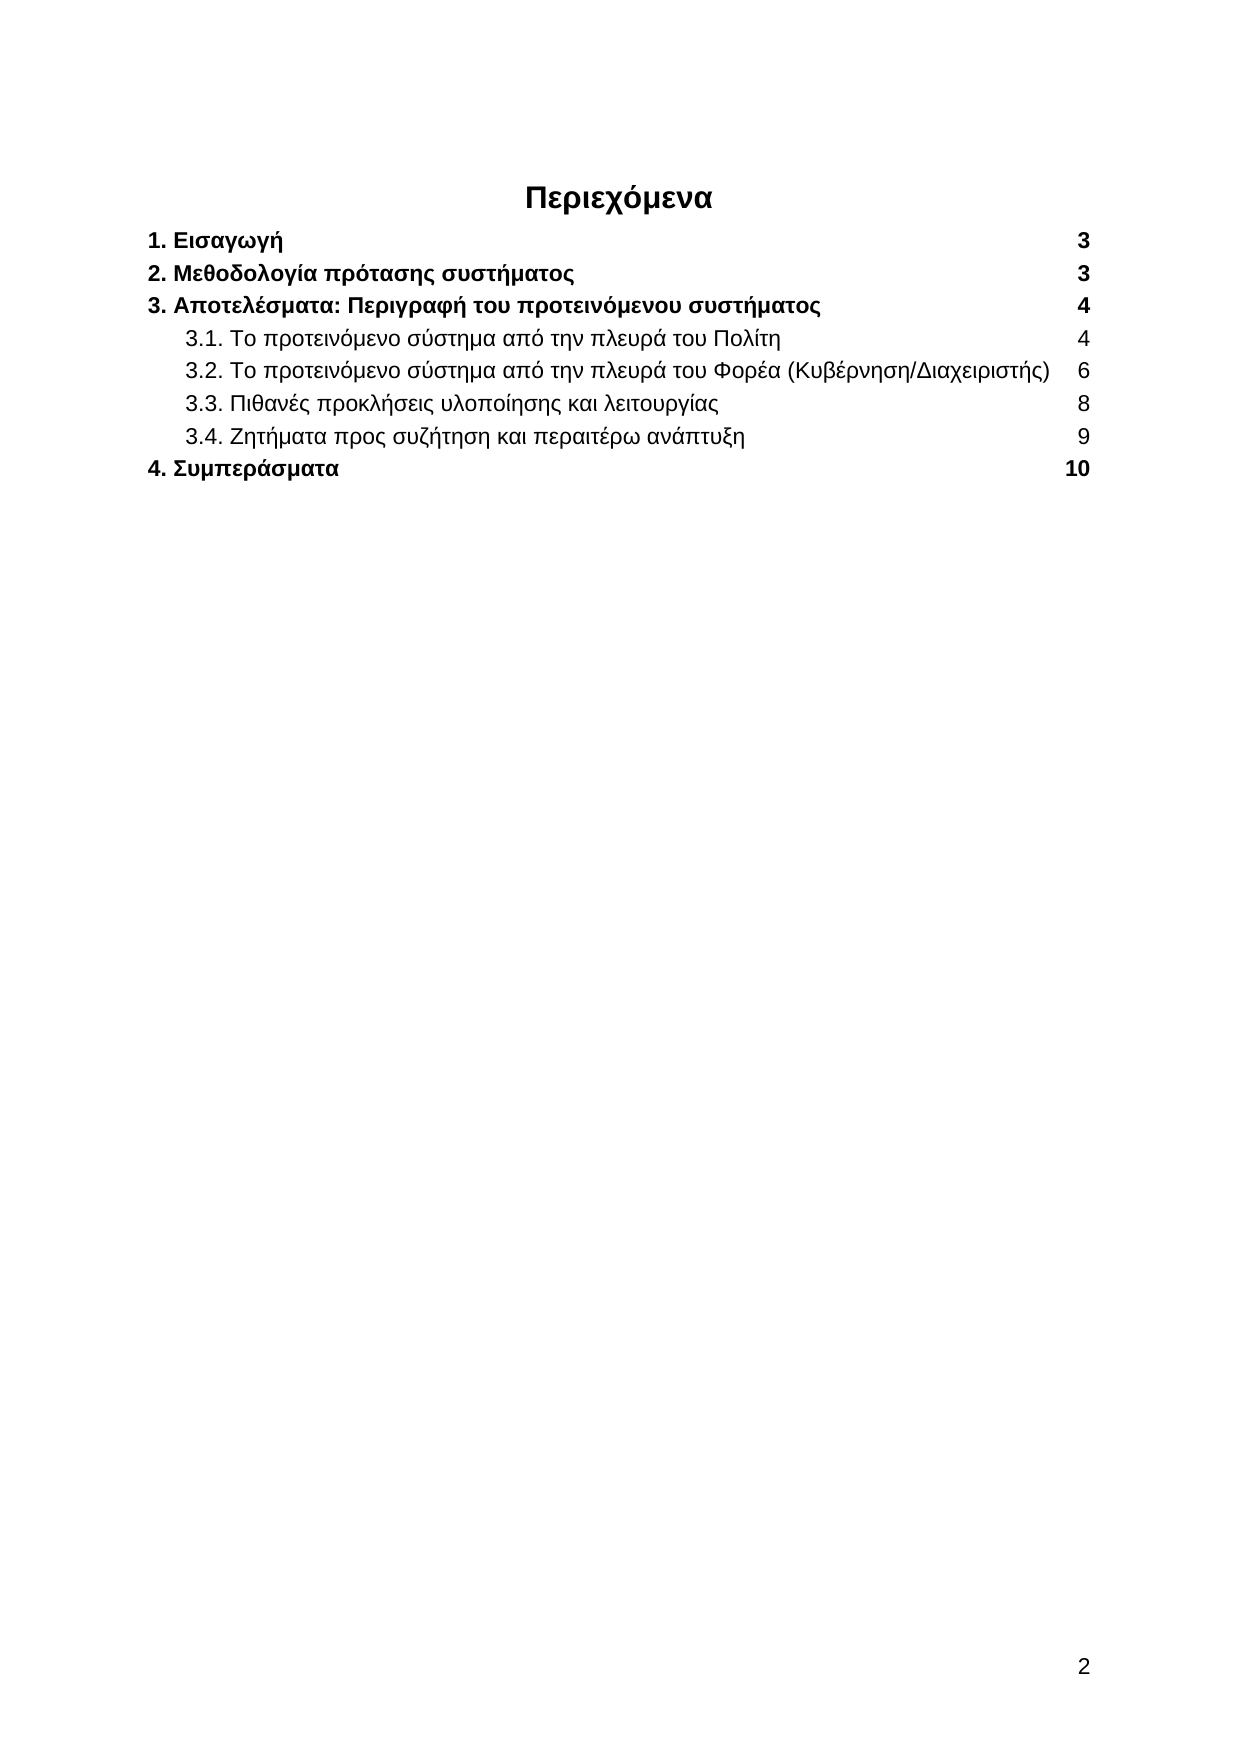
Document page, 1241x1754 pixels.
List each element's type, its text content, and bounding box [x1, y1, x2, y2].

text 3. Αποτελέσματα: Περιγραφή του προτεινόμενου συστήματος 4 [148, 292, 1090, 318]
text 3.3. Πιθανές προκλήσεις υλοποίησης και λειτουργίας 8 [185, 390, 1090, 416]
text 1. Εισαγωγή 3 [148, 227, 1090, 253]
text 3.2. Το προτεινόμενο σύστημα από την πλευρά του Φορέα (Κυβέρνηση/Διαχειριστής) 6 [185, 357, 1090, 384]
text Περιεχόμενα [148, 179, 1090, 215]
text 3.4. Ζητήματα προς συζήτηση και περαιτέρω ανάπτυξη 9 [185, 423, 1090, 449]
text 2. Μεθοδολογία πρότασης συστήματος 3 [148, 259, 1090, 286]
text 3.1. Το προτεινόμενο σύστημα από την πλευρά του Πολίτη 4 [185, 325, 1090, 351]
text 4. Συμπεράσματα 10 [148, 455, 1090, 482]
